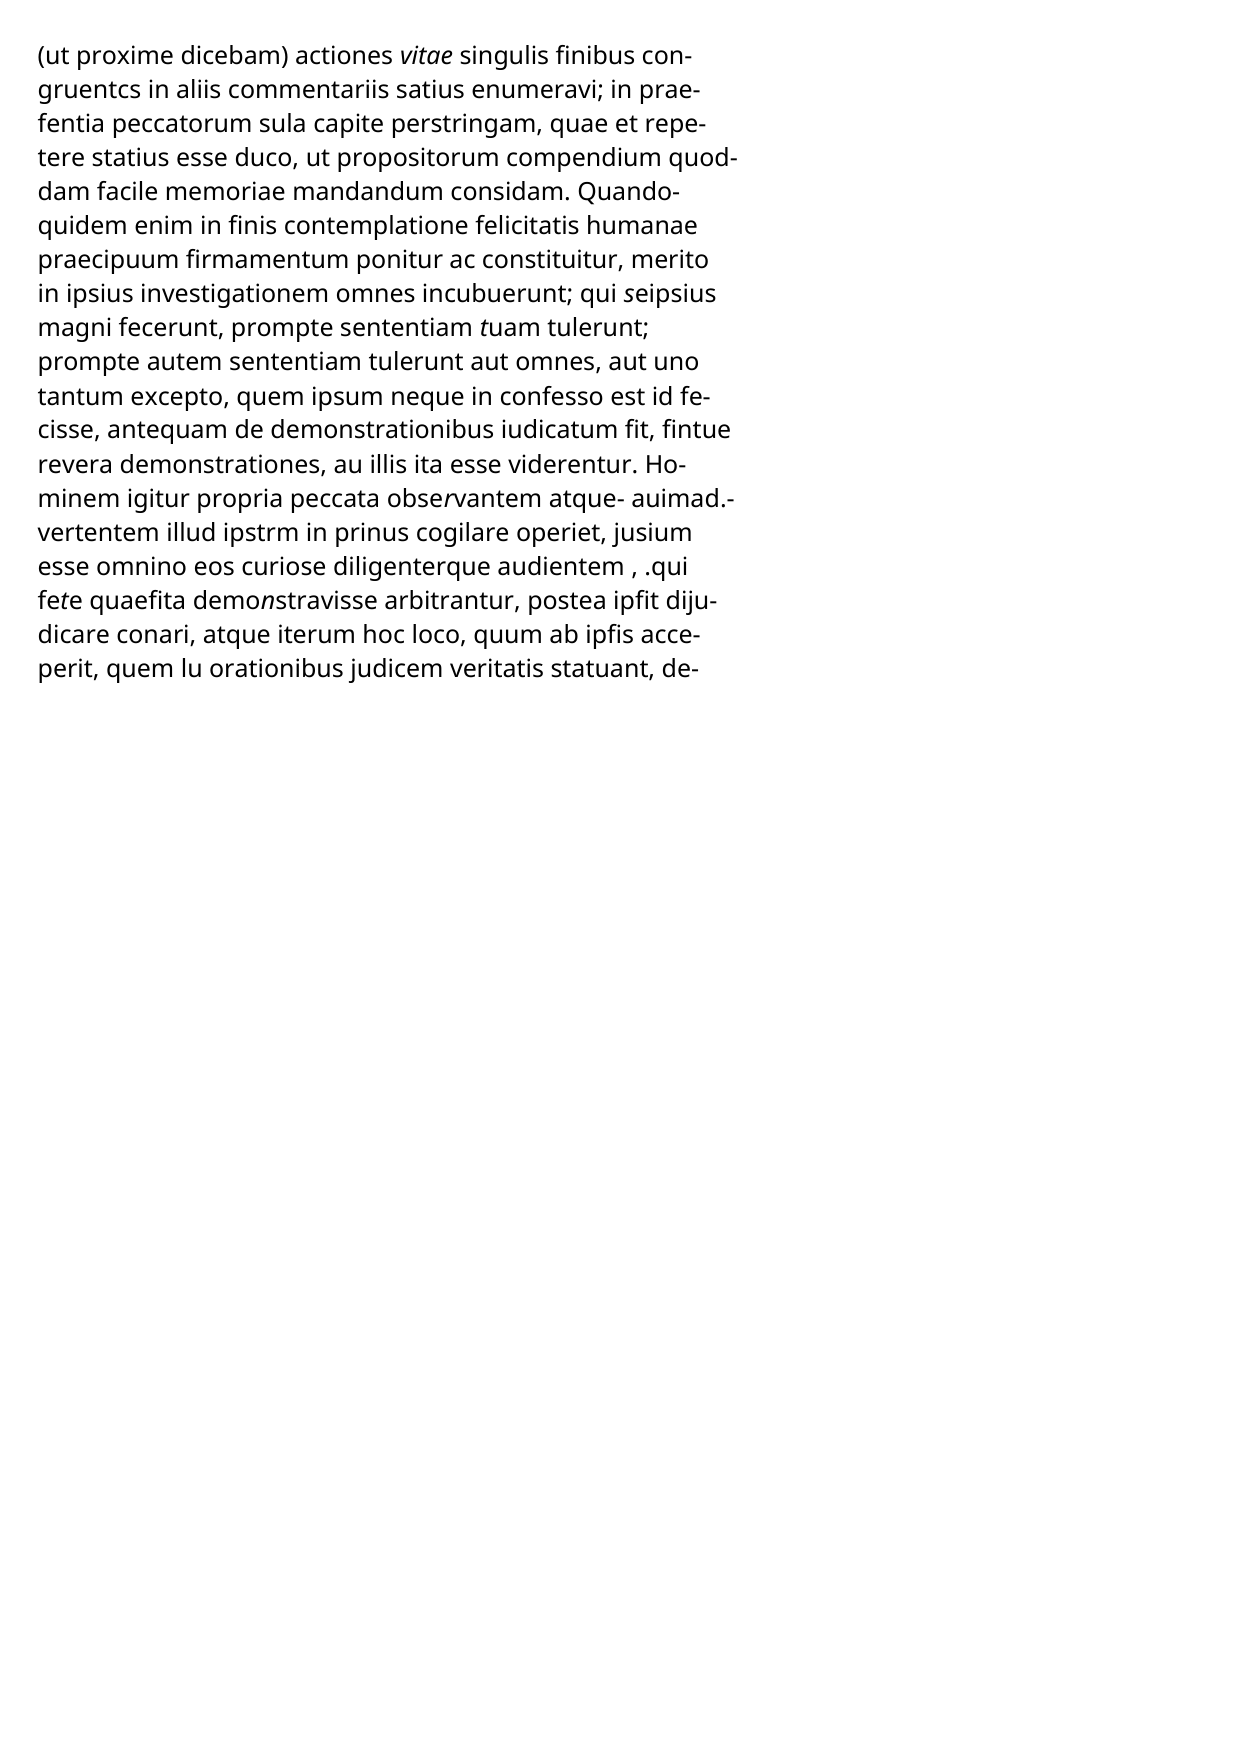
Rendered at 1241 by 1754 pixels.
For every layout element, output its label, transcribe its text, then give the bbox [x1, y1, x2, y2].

text (ut proxime dicebam) actiones vitae singulis finibus con- gruentcs in aliis commentariis satius enumeravi; in prae- fentia peccatorum sula capite perstringam, quae et repe- tere statius esse duco, ut propositorum compendium quod- dam facile memoriae mandandum considam. Quando- quidem enim in finis contemplatione felicitatis humanae praecipuum firmamentum ponitur ac constituitur, merito in ipsius investigationem omnes incubuerunt; qui seipsius magni fecerunt, prompte sententiam tuam tulerunt; prompte autem sententiam tulerunt aut omnes, aut uno tantum excepto, quem ipsum neque in confesso est id fe- cisse, antequam de demonstrationibus iudicatum fit, fintue revera demonstrationes, au illis ita esse viderentur. Ho- minem igitur propria peccata observantem atque- auimad.- vertentem illud ipstrm in prinus cogilare operiet, jusium esse omnino eos curiose diligenterque audientem , .qui fete quaefita demonstravisse arbitrantur, postea ipfit diju- dicare conari, atque iterum hoc loco, quum ab ipfis acce- perit, quem lu orationibus judicem veritatis statuant, de- [37, 37, 1203, 685]
